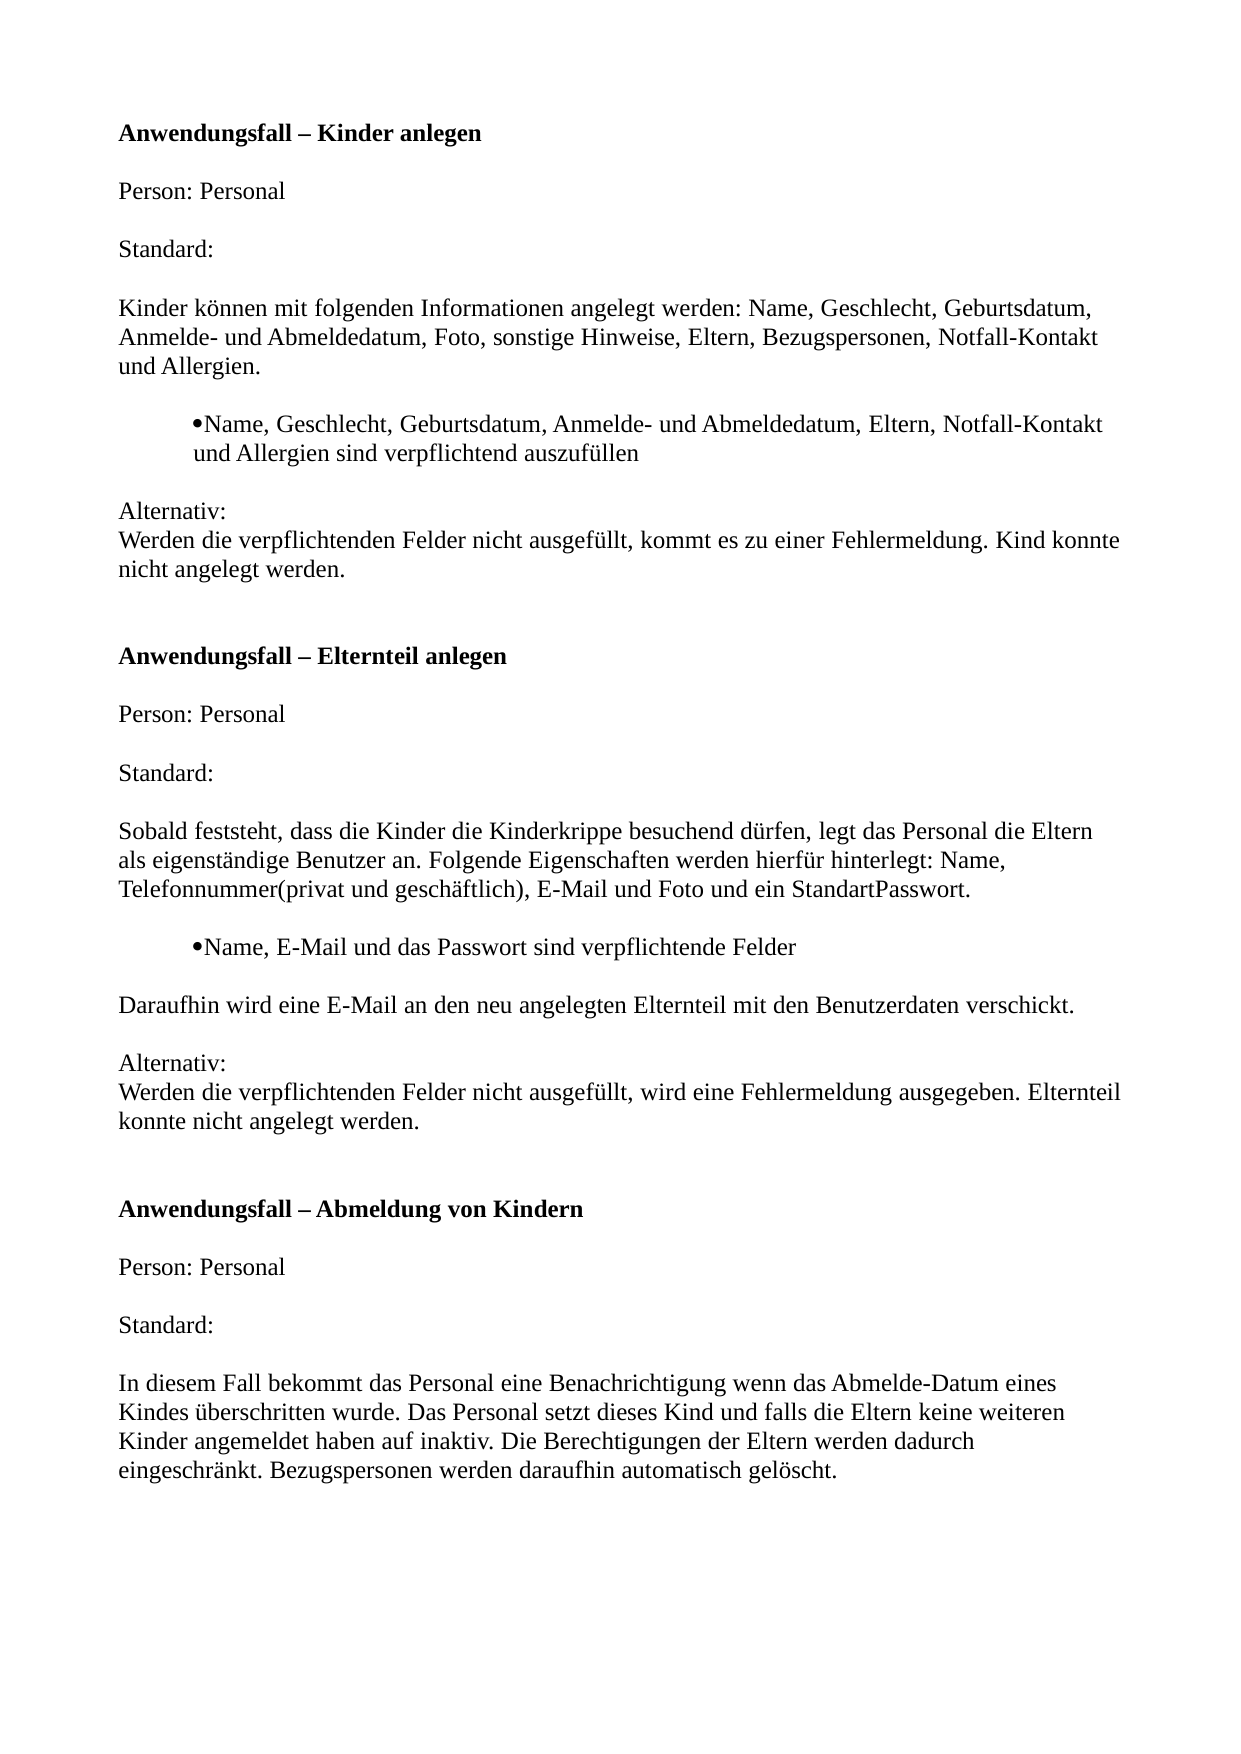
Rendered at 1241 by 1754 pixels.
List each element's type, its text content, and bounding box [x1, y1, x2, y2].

text Alternativ: [118, 1048, 1122, 1077]
text Alternativ: [118, 496, 1122, 525]
text Person: Personal [118, 1252, 1122, 1281]
list Name, Geschlecht, Geburtsdatum, Anmelde- und Abmeldedatum, Eltern, Notfall-Kontakt und Allergien sind verpflichtend auszufüllen [118, 409, 1122, 467]
text Standard: [118, 1310, 1122, 1339]
text Daraufhin wird eine E-Mail an den neu angelegten Elternteil mit den Benutzerdaten verschickt. [118, 990, 1122, 1019]
text Kinder können mit folgenden Informationen angelegt werden: Name, Geschlecht, Geburtsdatum, Anmelde- und Abmeldedatum, Foto, sonstige Hinweise, Eltern, Bezugspersonen, Notfall-Kontakt und Allergien. [118, 292, 1122, 380]
list Name, E-Mail und das Passwort sind verpflichtende Felder [118, 932, 1122, 961]
text Werden die verpflichtenden Felder nicht ausgefüllt, kommt es zu einer Fehlermeldung. Kind konnte nicht angelegt werden. [118, 525, 1122, 583]
text Anwendungsfall – Abmeldung von Kindern [118, 1193, 1122, 1222]
text Person: Personal [118, 176, 1122, 205]
text Werden die verpflichtenden Felder nicht ausgefüllt, wird eine Fehlermeldung ausgegeben. Elternteil konnte nicht angelegt werden. [118, 1077, 1122, 1135]
text Standard: [118, 234, 1122, 263]
text Anwendungsfall – Elternteil anlegen [118, 641, 1122, 670]
text Anwendungsfall – Kinder anlegen [118, 118, 1122, 147]
text Standard: [118, 757, 1122, 787]
text In diesem Fall bekommt das Personal eine Benachrichtigung wenn das Abmelde-Datum eines Kindes überschritten wurde. Das Personal setzt dieses Kind und falls die Eltern keine weiteren Kinder angemeldet haben auf inaktiv. Die Berechtigungen der Eltern werden dadurch eingeschränkt. Bezugspersonen werden daraufhin automatisch gelöscht. [118, 1368, 1122, 1484]
text Person: Personal [118, 699, 1122, 728]
text Sobald feststeht, dass die Kinder die Kinderkrippe besuchend dürfen, legt das Personal die Eltern als eigenständige Benutzer an. Folgende Eigenschaften werden hierfür hinterlegt: Name, Telefonnummer(privat und geschäftlich), E-Mail und Foto und ein StandartPasswort. [118, 816, 1122, 903]
